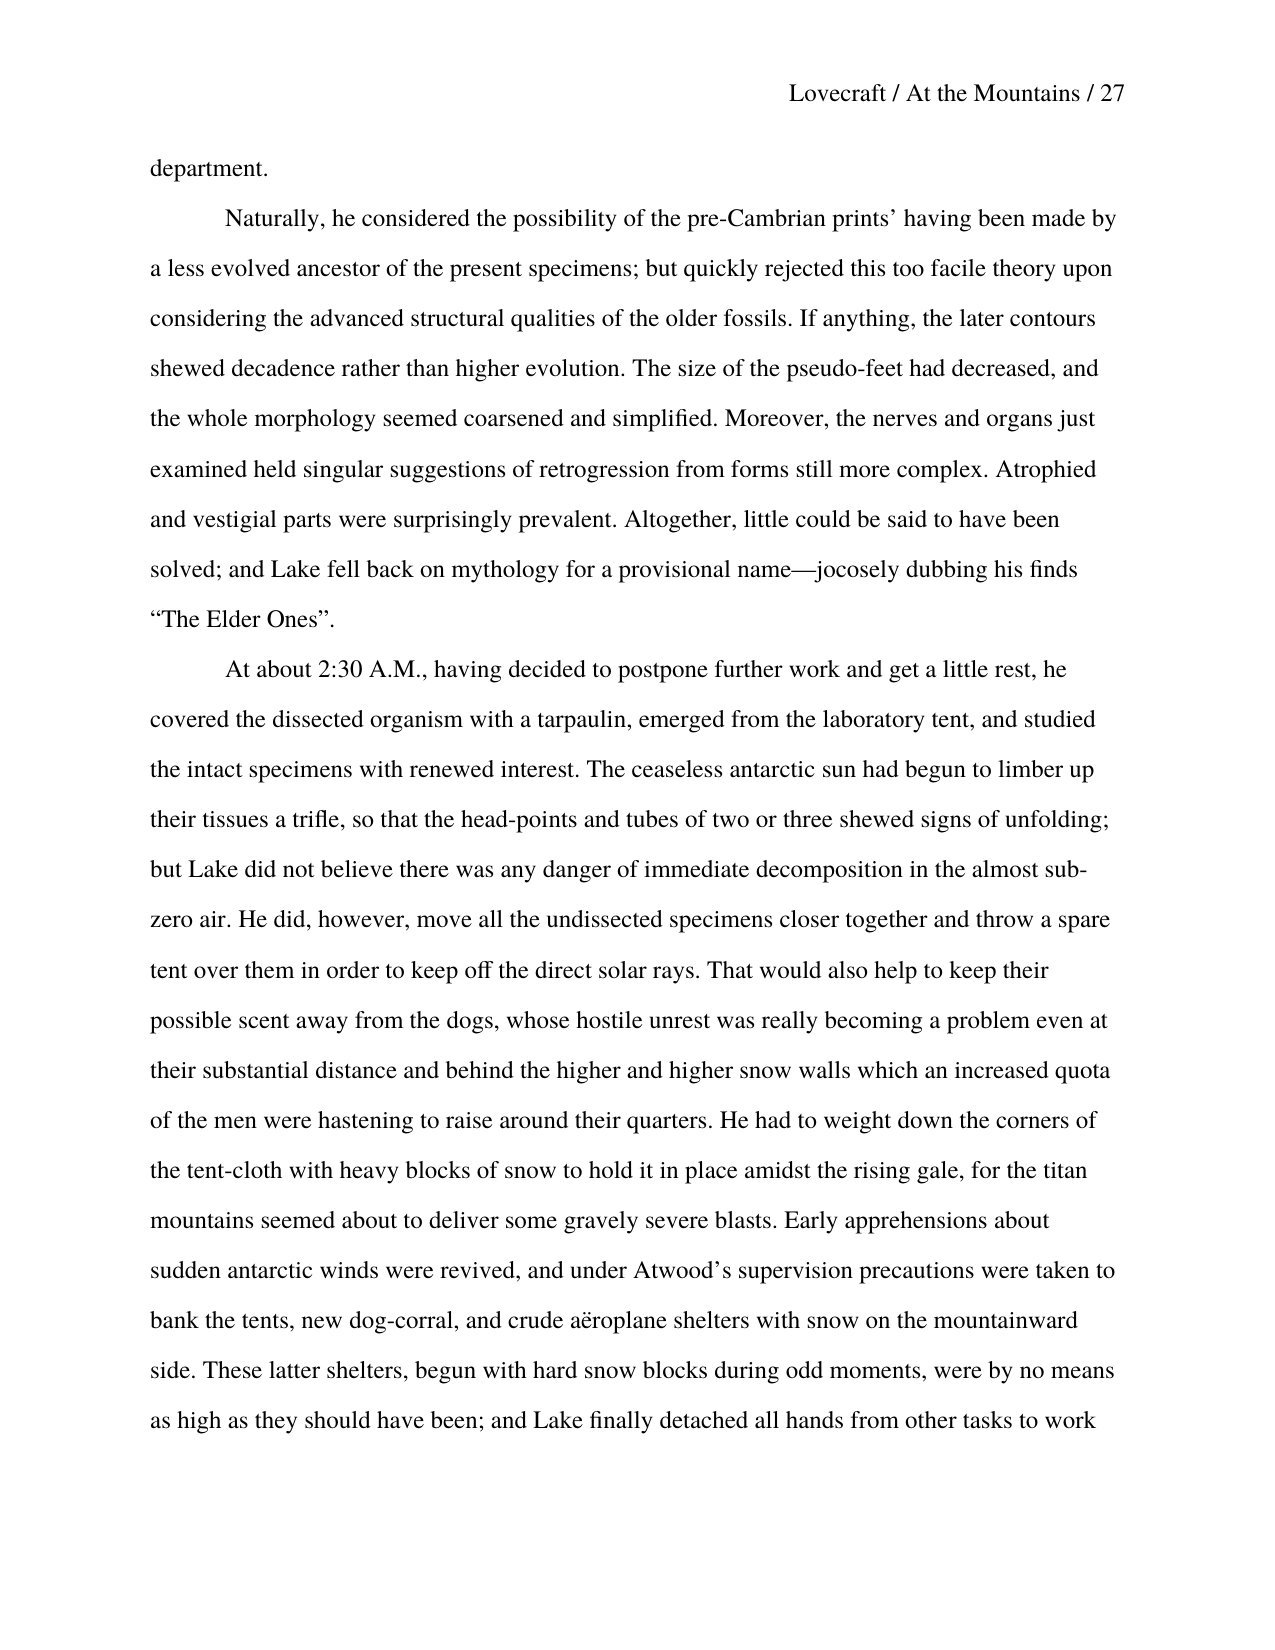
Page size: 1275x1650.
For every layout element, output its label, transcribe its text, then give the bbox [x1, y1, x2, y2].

text Naturally, he considered the possibility of the pre-Cambrian prints’ having been made by a less evolved ancestor of the present specimens; but quickly rejected this too facile theory upon considering the advanced structural qualities of the older fossils. If anything, the later contours shewed decadence rather than higher evolution. The size of the pseudo-feet had decreased, and the whole morphology seemed coarsened and simplified. Moreover, the nerves and organs just examined held singular suggestions of retrogression from forms still more complex. Atrophied and vestigial parts were surprisingly prevalent. Altogether, little could be said to have been solved; and Lake fell back on mythology for a provisional name—jocosely dubbing his finds “The Elder Ones”. [150, 200, 1125, 634]
text department. [150, 150, 1125, 183]
text At about 2:30 A.M., having decided to postpone further work and get a little rest, he covered the dissected organism with a tarpaulin, emerged from the laboratory tent, and studied the intact specimens with renewed interest. The ceaseless antarctic sun had begun to limber up their tissues a trifle, so that the head-points and tubes of two or three shewed signs of unfolding; but Lake did not believe there was any danger of immediate decomposition in the almost sub-zero air. He did, however, move all the undissected specimens closer together and throw a spare tent over them in order to keep off the direct solar rays. That would also help to keep their possible scent away from the dogs, whose hostile unrest was really becoming a problem even at their substantial distance and behind the higher and higher snow walls which an increased quota of the men were hastening to raise around their quarters. He had to weight down the corners of the tent-cloth with heavy blocks of snow to hold it in place amidst the rising gale, for the titan mountains seemed about to deliver some gravely severe blasts. Early apprehensions about sudden antarctic winds were revived, and under Atwood’s supervision precautions were taken to bank the tents, new dog-corral, and crude aëroplane shelters with snow on the mountainward side. These latter shelters, begun with hard snow blocks during odd moments, were by no means as high as they should have been; and Lake finally detached all hands from other tasks to work [150, 651, 1125, 1436]
